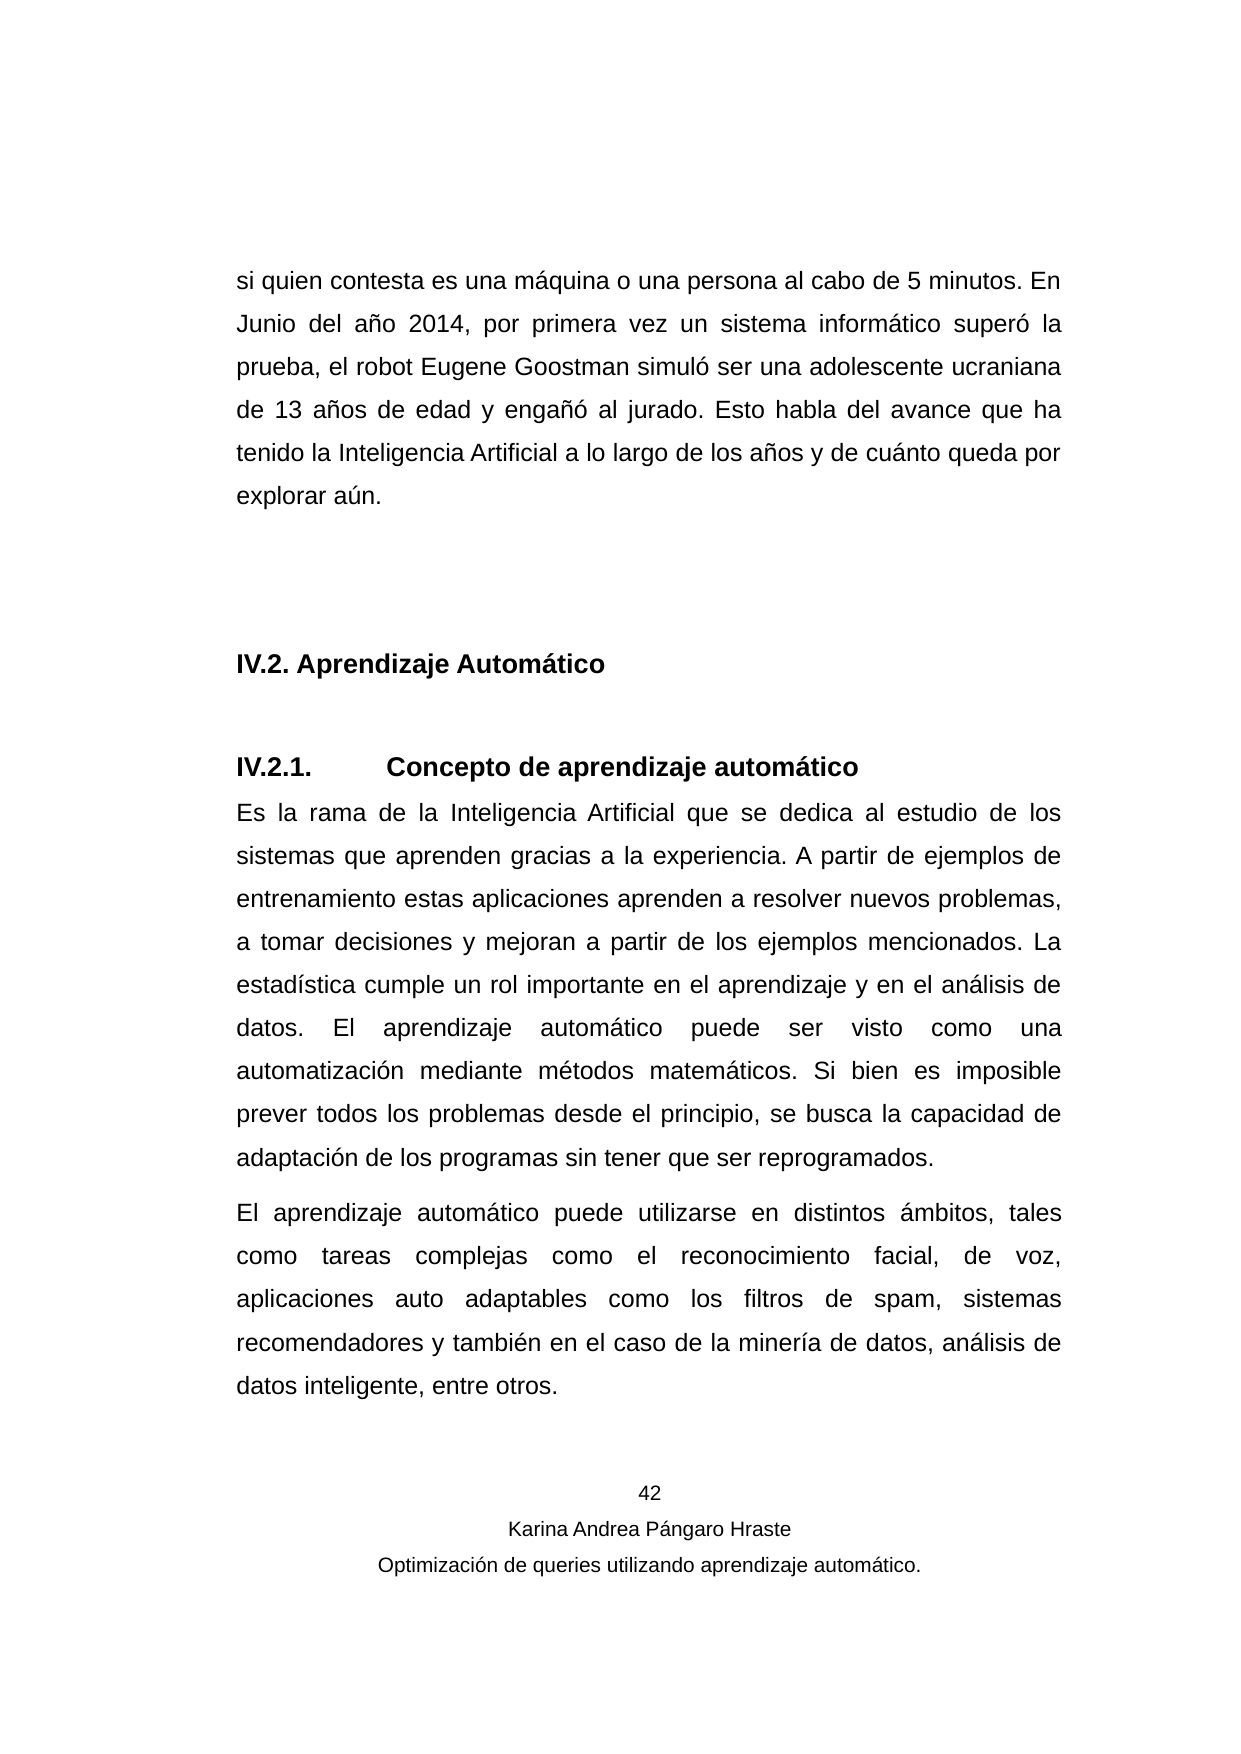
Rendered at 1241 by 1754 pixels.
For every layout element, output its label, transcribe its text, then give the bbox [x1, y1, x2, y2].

text El aprendizaje automático puede utilizarse en distintos ámbitos, tales como tareas complejas como el reconocimiento facial, de voz, aplicaciones auto adaptables como los filtros de spam, sistemas recomendadores y también en el caso de la minería de datos, análisis de datos inteligente, entre otros. [236, 1198, 1063, 1399]
subtitle Concepto de aprendizaje automático [236, 751, 1063, 782]
text Es la rama de la Inteligencia Artificial que se dedica al estudio de los sistemas que aprenden gracias a la experiencia. A partir de ejemplos de entrenamiento estas aplicaciones aprenden a resolver nuevos problemas, a tomar decisiones y mejoran a partir de los ejemplos mencionados. La estadística cumple un rol importante en el aprendizaje y en el análisis de datos. El aprendizaje automático puede ser visto como una automatización mediante métodos matemáticos. Si bien es imposible prever todos los problemas desde el principio, se busca la capacidad de adaptación de los programas sin tener que ser reprogramados. [236, 798, 1063, 1171]
subtitle Aprendizaje Automático [236, 648, 1063, 679]
text si quien contesta es una máquina o una persona al cabo de 5 minutos. En Junio del año 2014, por primera vez un sistema informático superó la prueba, el robot Eugene Goostman simuló ser una adolescente ucraniana de 13 años de edad y engañó al jurado. Esto habla del avance que ha tenido la Inteligencia Artificial a lo largo de los años y de cuánto queda por explorar aún. [236, 266, 1063, 510]
